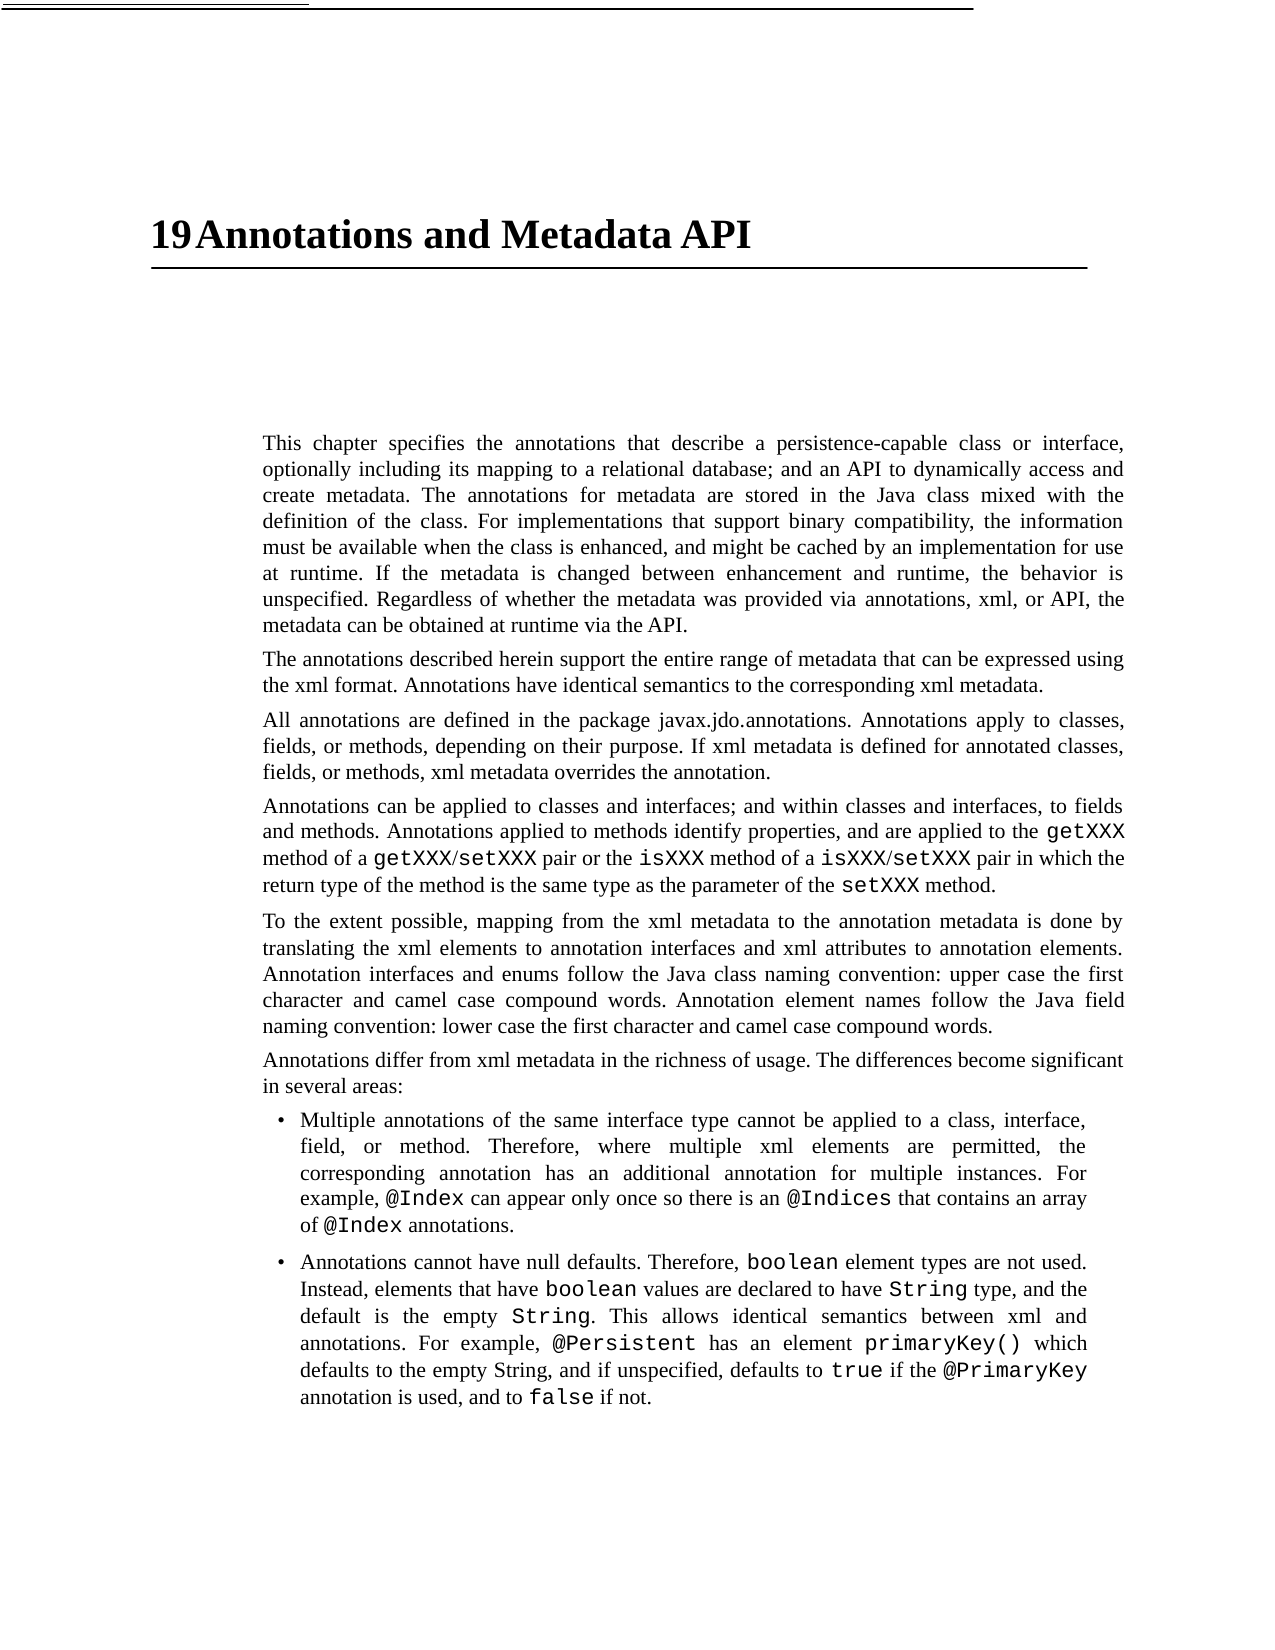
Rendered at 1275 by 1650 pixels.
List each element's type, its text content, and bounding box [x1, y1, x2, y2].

text All annotations are defined in the package javax.jdo.annotations. Annotations apply to classes, fields, or methods, depending on their purpose. If xml metadata is defined for annotated classes, fields, or methods, xml metadata overrides the annotation. [262, 706, 1125, 784]
subtitle Annotations and Metadata API [150, 210, 1125, 258]
text • Multiple annotations of the same interface type cannot be applied to a class, interface, field, or method. Therefore, where multiple xml elements are permitted, the corresponding annotation has an additional annotation for multiple instances. For example, @Index can appear only once so there is an @Indices that contains an array of @Index annotations. [277, 1107, 1087, 1239]
text Annotations can be applied to classes and interfaces; and within classes and interfaces, to fields and methods. Annotations applied to methods identify properties, and are applied to the getXXX method of a getXXX/setXXX pair or the isXXX method of a isXXX/setXXX pair in which the return type of the method is the same type as the parameter of the setXXX method. [262, 792, 1125, 899]
text Annotations differ from xml metadata in the richness of usage. The differences become significant in several areas: [262, 1046, 1125, 1098]
text This chapter specifies the annotations that describe a persistence-capable class or interface, optionally including its mapping to a relational database; and an API to dynamically access and create metadata. The annotations for metadata are stored in the Java class mixed with the definition of the class. For implementations that support binary compatibility, the information must be available when the class is enhanced, and might be cached by an implementation for use at runtime. If the metadata is changed between enhancement and runtime, the behavior is unspecified. Regardless of whether the metadata was provided via annotations, xml, or API, the metadata can be obtained at runtime via the API. [262, 429, 1125, 637]
text • Annotations cannot have null defaults. Therefore, boolean element types are not used. Instead, elements that have boolean values are declared to have String type, and the default is the empty String. This allows identical semantics between xml and annotations. For example, @Persistent has an element primaryKey() which defaults to the empty String, and if unspecified, defaults to true if the @PrimaryKey annotation is used, and to false if not. [277, 1249, 1087, 1411]
text The annotations described herein support the entire range of metadata that can be expressed using the xml format. Annotations have identical semantics to the corresponding xml metadata. [262, 645, 1125, 697]
text To the extent possible, mapping from the xml metadata to the annotation metadata is done by translating the xml elements to annotation interfaces and xml attributes to annotation elements. Annotation interfaces and enums follow the Java class naming convention: upper case the first character and camel case compound words. Annotation element names follow the Java field naming convention: lower case the first character and camel case compound words. [262, 908, 1125, 1038]
